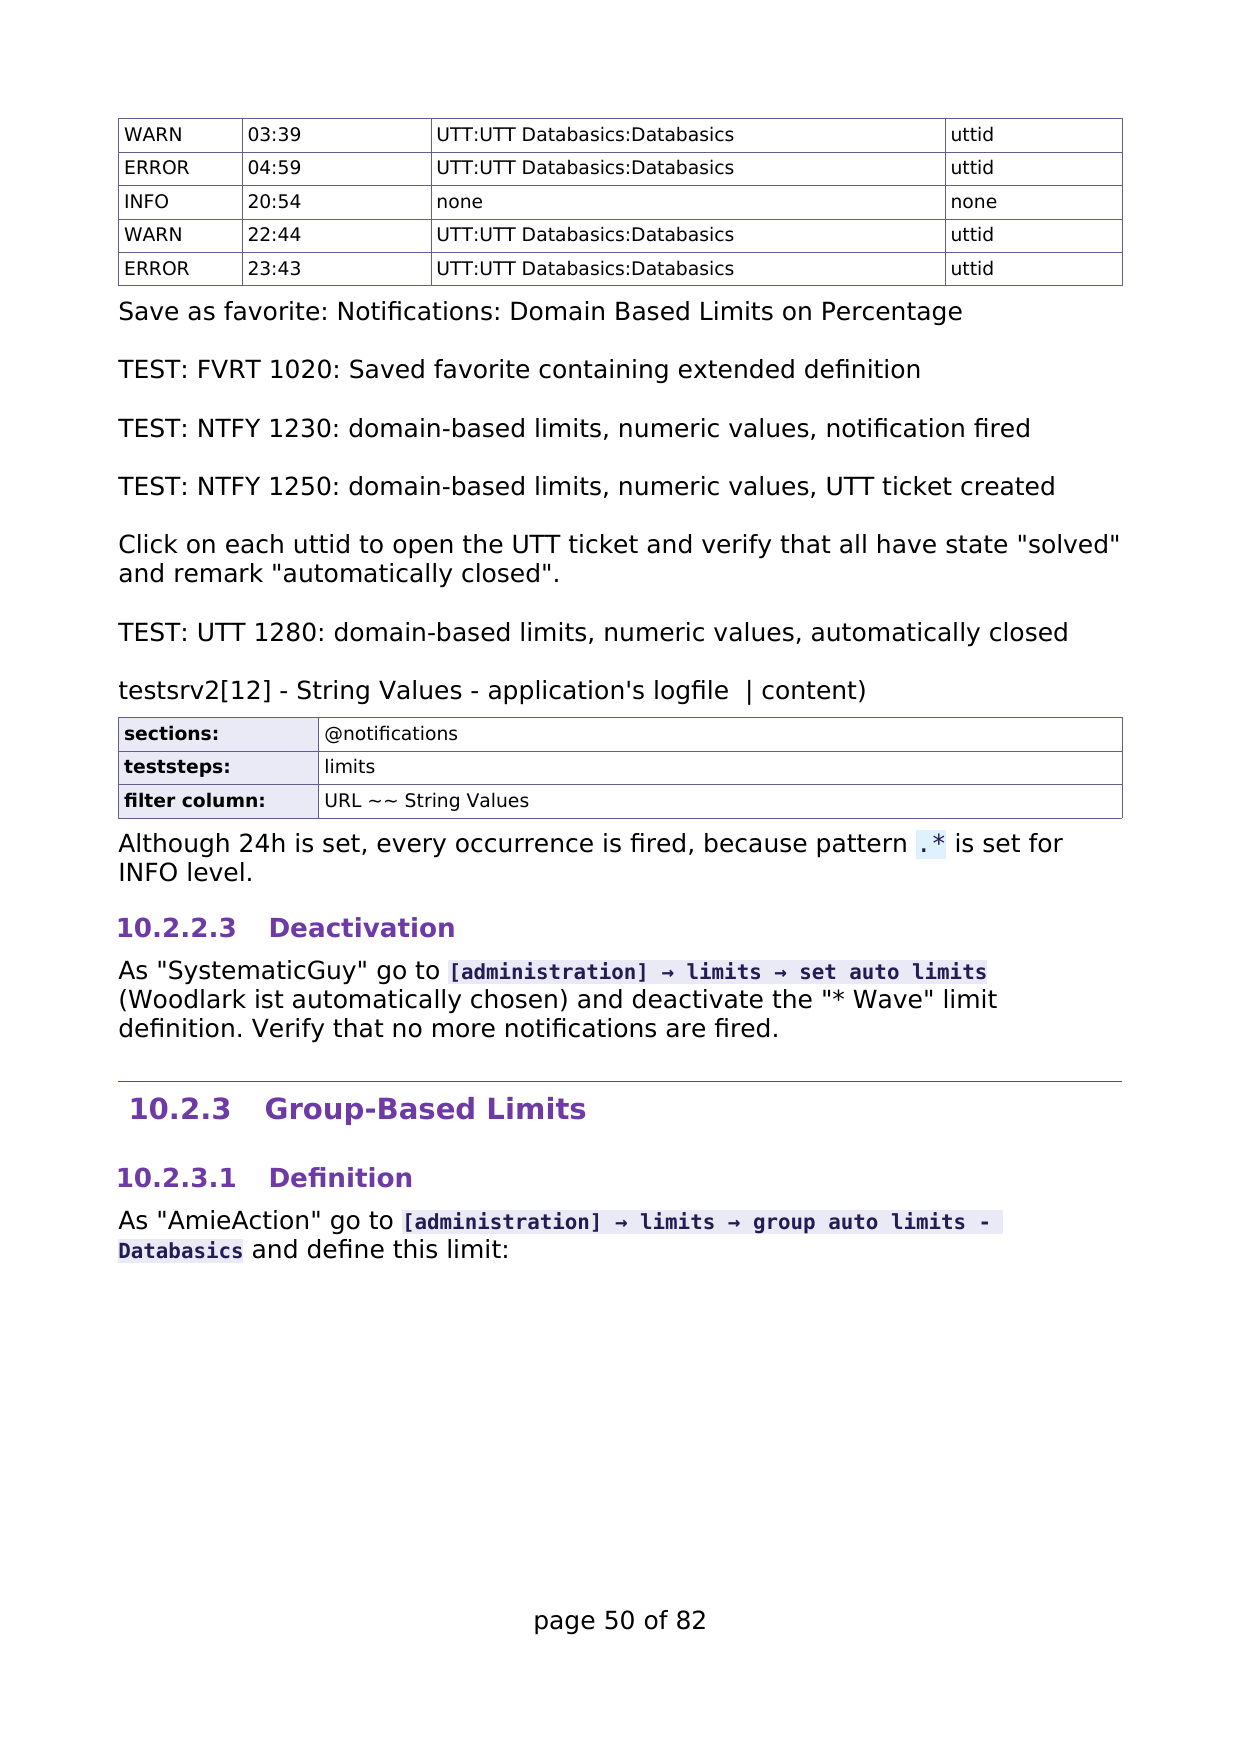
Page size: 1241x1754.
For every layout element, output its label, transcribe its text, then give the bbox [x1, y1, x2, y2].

text As "SystematicGuy" go to [administration] → limits → set auto limits (Woodlark ist automatically chosen) and deactivate the "* Wave" limit definition. Verify that no more notifications are fired. [118, 956, 1122, 1043]
table_cell 23:43 [243, 253, 431, 285]
text TEST: FVRT 1020: Saved favorite containing extended definition [118, 356, 1122, 414]
table_cell uttid [946, 153, 1122, 185]
text Save as favorite: Notifications: Domain Based Limits on Percentage [118, 297, 1122, 326]
table_cell WARN [119, 220, 242, 252]
text TEST: NTFY 1230: domain-based limits, numeric values, notification fired [118, 414, 1122, 443]
table_header @notifications [319, 718, 1122, 751]
table_cell URL ~~ String Values [319, 785, 1122, 818]
table_cell UTT:UTT Databasics:Databasics [432, 253, 945, 285]
table_cell uttid [946, 253, 1122, 285]
table_cell uttid [946, 220, 1122, 252]
text testsrv2[12] - String Values - application's logfile | content) [118, 676, 1122, 706]
subtitle Definition [118, 1163, 1122, 1194]
table_cell UTT:UTT Databasics:Databasics [432, 220, 945, 252]
text Click on each uttid to open the UTT ticket and verify that all have state "solved" and remark "automatically closed". [118, 531, 1122, 589]
table_cell none [946, 186, 1122, 218]
subtitle Deactivation [118, 913, 1122, 943]
table_header sections: [119, 718, 318, 751]
table_cell none [432, 186, 945, 218]
table_cell limits [319, 752, 1122, 784]
table_cell 22:44 [243, 220, 431, 252]
table_cell WARN [119, 119, 242, 152]
table_cell filter column: [119, 785, 318, 818]
table_cell UTT:UTT Databasics:Databasics [432, 119, 945, 152]
table_cell 04:59 [243, 153, 431, 185]
table_cell ERROR [119, 253, 242, 285]
subtitle Group-Based Limits [118, 1082, 1122, 1138]
table_cell teststeps: [119, 752, 318, 784]
table_cell INFO [119, 186, 242, 218]
table_cell 20:54 [243, 186, 431, 218]
text As "AmieAction" go to [administration] → limits → group auto limits - Databasics and define this limit: [118, 1206, 1122, 1264]
table_cell ERROR [119, 153, 242, 185]
text Although 24h is set, every occurrence is fired, because pattern .* is set for INFO level. [118, 829, 1122, 888]
table_cell uttid [946, 119, 1122, 152]
text TEST: NTFY 1250: domain-based limits, numeric values, UTT ticket created [118, 472, 1122, 501]
table_cell UTT:UTT Databasics:Databasics [432, 153, 945, 185]
text TEST: UTT 1280: domain-based limits, numeric values, automatically closed [118, 618, 1122, 647]
table_cell 03:39 [243, 119, 431, 152]
